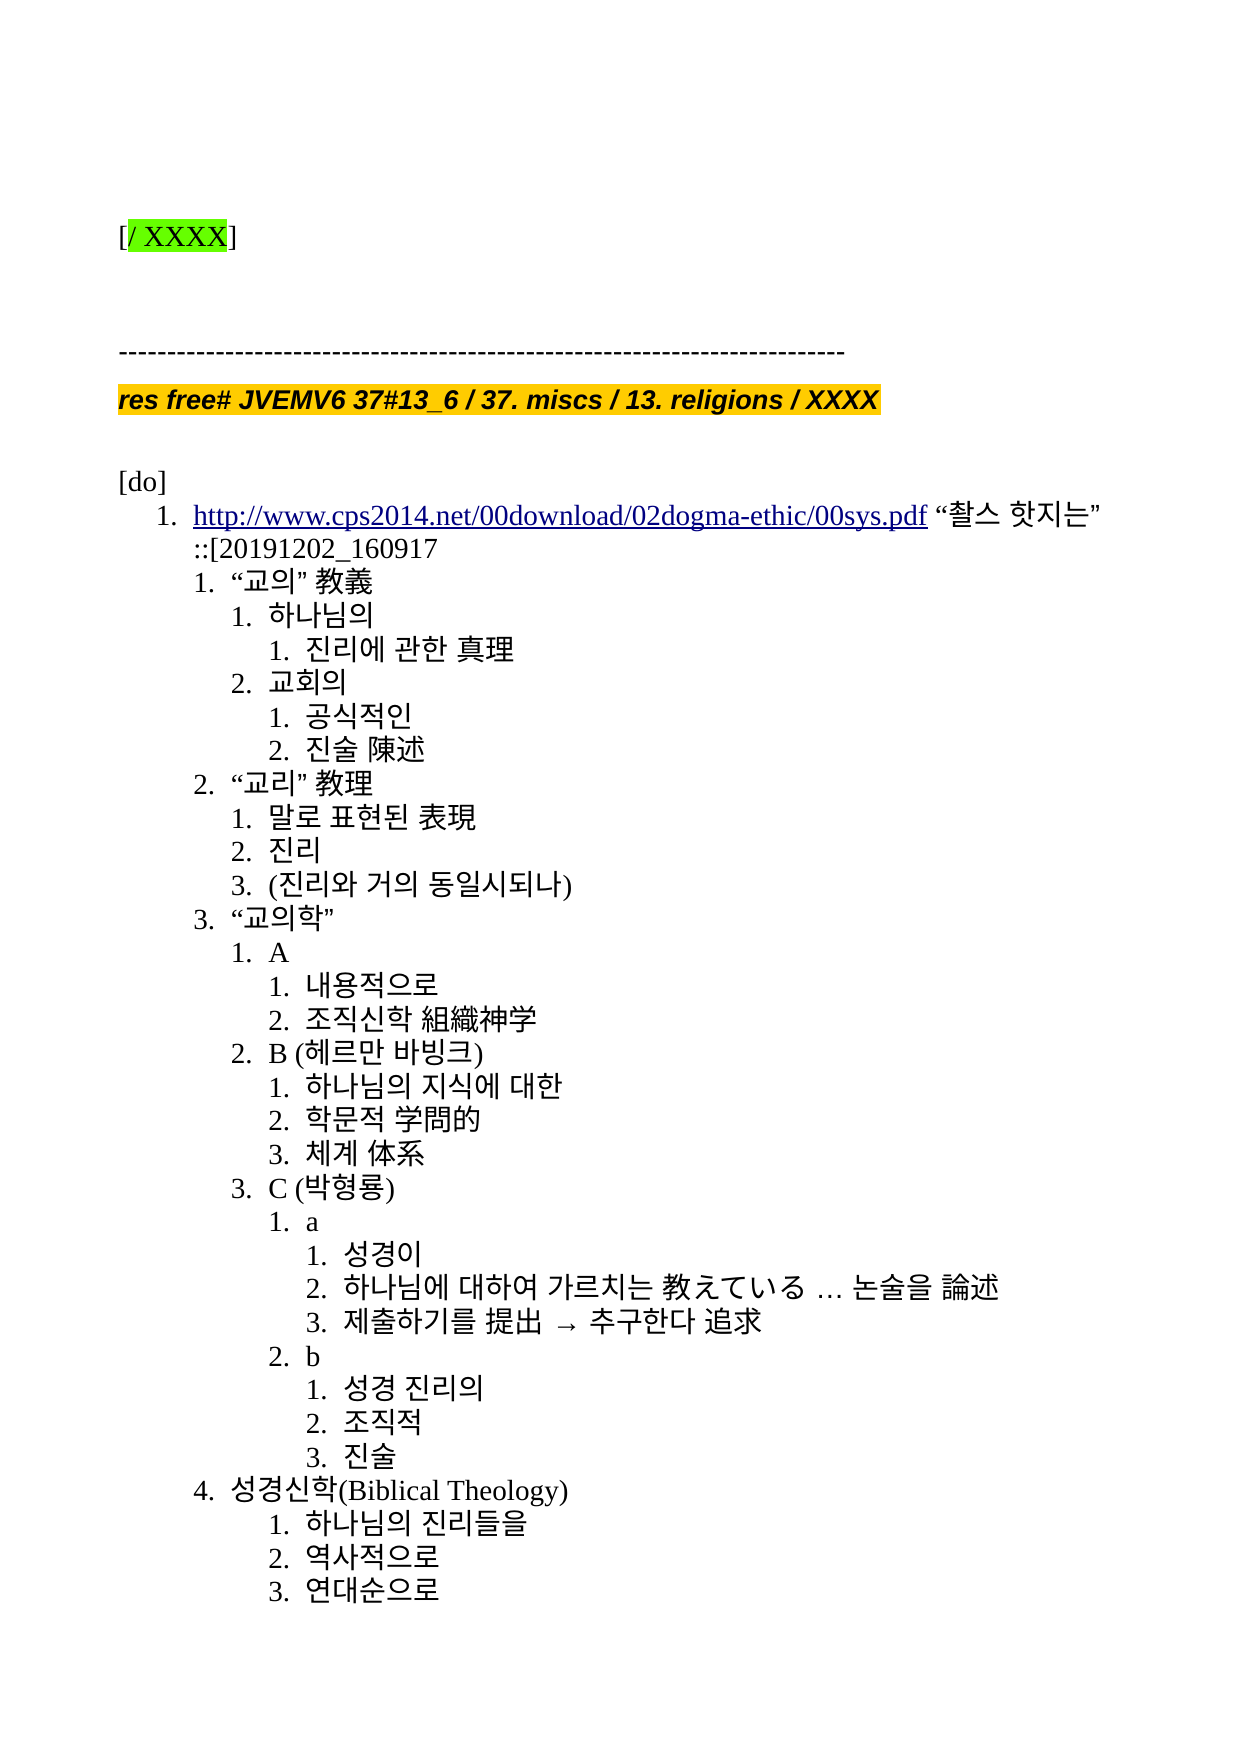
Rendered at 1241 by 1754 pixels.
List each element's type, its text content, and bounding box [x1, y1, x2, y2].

list b [268, 1339, 1122, 1372]
text --------------------------------------------------------------------------- [118, 334, 1122, 367]
text res free# JVEMV6 37#13_6 / 37. miscs / 13. religions / XXXX [118, 384, 1122, 415]
list 조직적 [306, 1406, 1122, 1440]
list “교의” 教義 [193, 565, 1122, 599]
list 진술 陳述 [268, 733, 1122, 767]
list 조직신학 組織神学 [268, 1002, 1122, 1036]
list 체계 体系 [268, 1137, 1122, 1171]
list “교의학” [193, 902, 1122, 935]
list 하나님에 대하여 가르치는 教えている … 논술을 論述 [306, 1272, 1122, 1305]
list 연대순으로 [268, 1574, 1122, 1608]
list a [268, 1204, 1122, 1238]
list 하나님의 [231, 599, 1122, 632]
list 성경이 [306, 1238, 1122, 1272]
list B (헤르만 바빙크) [231, 1036, 1122, 1070]
list 성경신학(Biblical Theology) [193, 1473, 1122, 1507]
list 말로 표현된 表現 [231, 801, 1122, 834]
list 진술 [306, 1440, 1122, 1473]
list “교리” 教理 [193, 767, 1122, 801]
text [/ XXXX] [118, 219, 1122, 252]
list C (박형룡) [231, 1171, 1122, 1204]
list 하나님의 진리들을 [268, 1507, 1122, 1541]
list http://www.cps2014.net/00download/02dogma-ethic/00sys.pdf “촬스 핫지는” ::[20191202_160917 [156, 498, 1122, 565]
list 진리 [231, 834, 1122, 868]
list A [231, 935, 1122, 969]
list 내용적으로 [268, 969, 1122, 1002]
list 진리에 관한 真理 [268, 632, 1122, 666]
text [do] [118, 464, 1122, 498]
list 공식적인 [268, 700, 1122, 733]
list (진리와 거의 동일시되나) [231, 868, 1122, 902]
list 하나님의 지식에 대한 [268, 1070, 1122, 1103]
list 제출하기를 提出 → 추구한다 追求 [306, 1305, 1122, 1339]
list 역사적으로 [268, 1541, 1122, 1574]
list 성경 진리의 [306, 1372, 1122, 1406]
list 학문적 学問的 [268, 1103, 1122, 1137]
list 교회의 [231, 666, 1122, 700]
